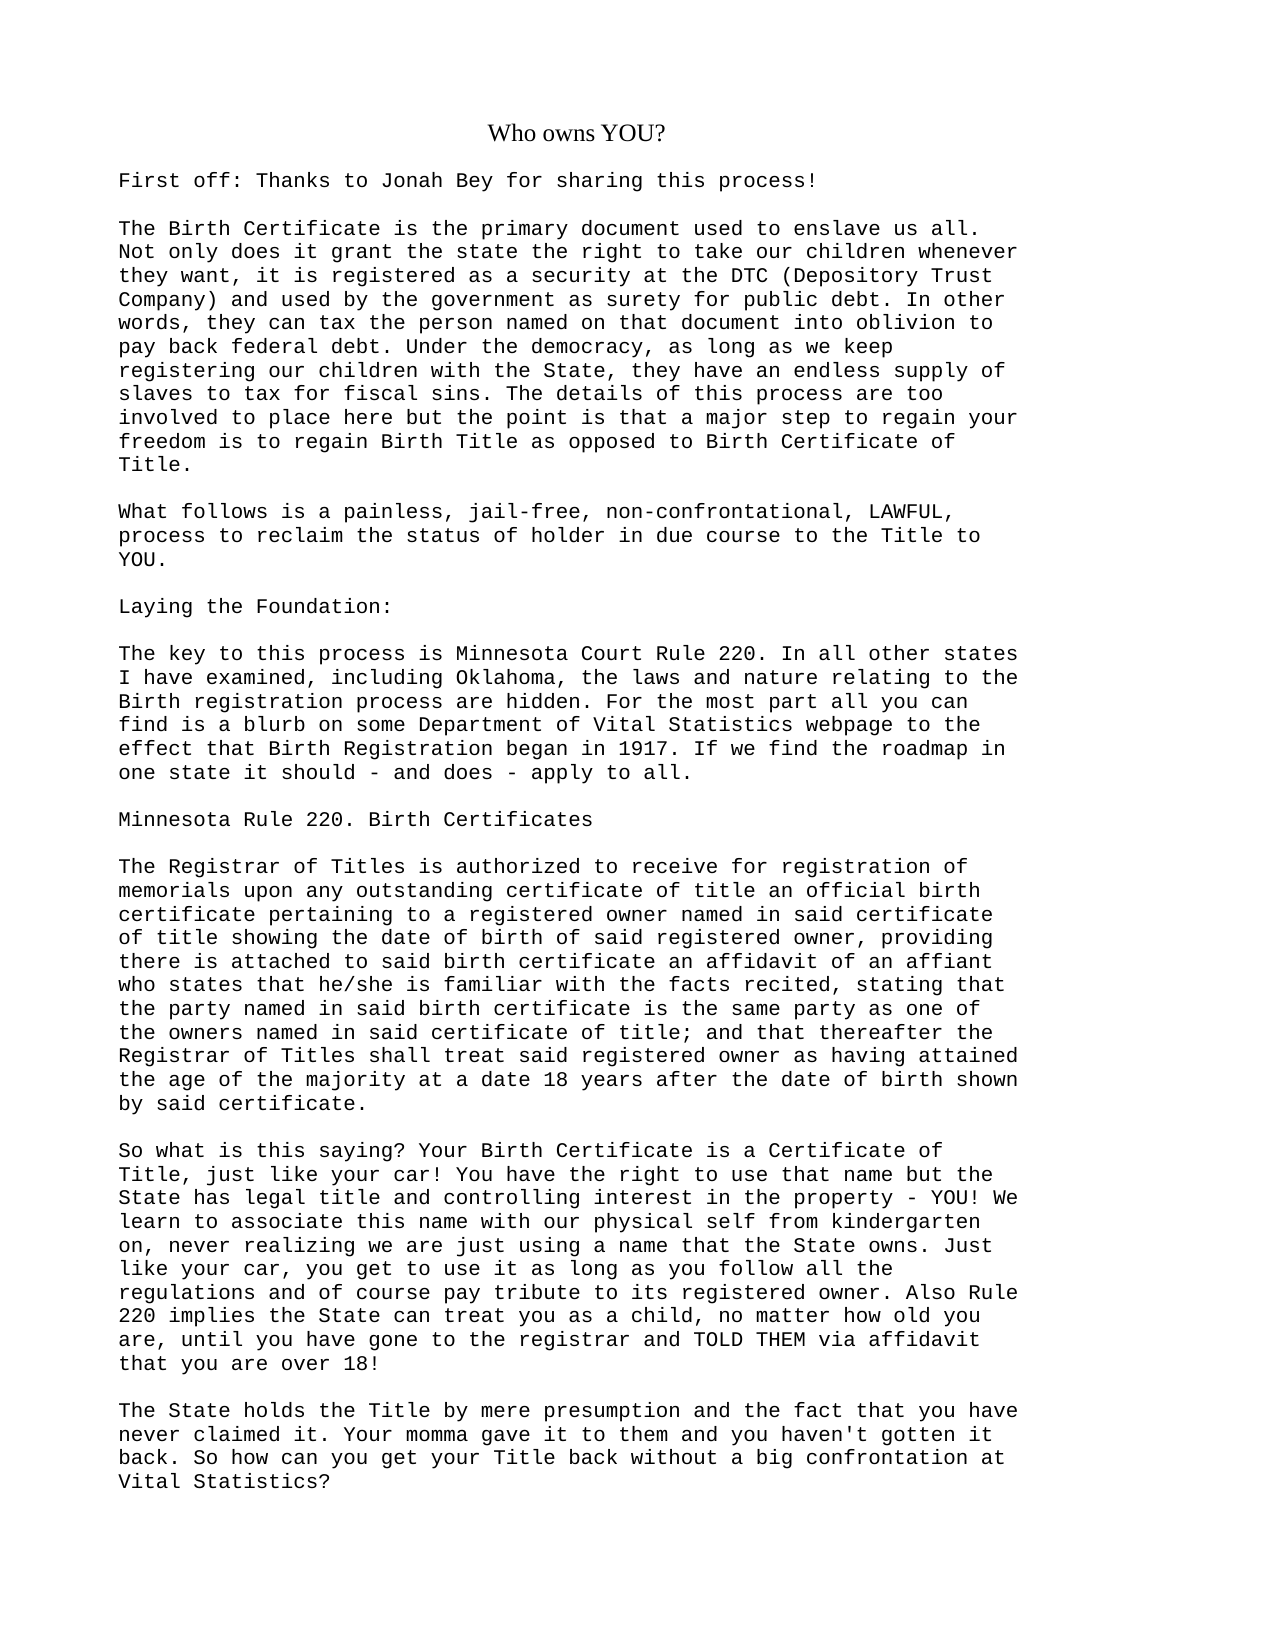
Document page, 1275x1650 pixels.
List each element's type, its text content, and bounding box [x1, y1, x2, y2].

text one state it should - and does - apply to all. [118, 762, 1157, 785]
text What follows is a painless, jail-free, non-confrontational, LAWFUL, [118, 502, 1157, 525]
text The State holds the Title by mere presumption and the fact that you have [118, 1400, 1157, 1424]
text words, they can tax the person named on that document into oblivion to [118, 312, 1157, 336]
text The key to this process is Minnesota Court Rule 220. In all other states [118, 643, 1157, 667]
text back. So how can you get your Title back without a big confrontation at [118, 1447, 1157, 1471]
text Title. [118, 454, 1157, 478]
text slaves to tax for fiscal sins. The details of this process are too [118, 383, 1157, 407]
text First off: Thanks to Jonah Bey for sharing this process! [118, 171, 1157, 194]
text Registrar of Titles shall treat said registered owner as having attained [118, 1045, 1157, 1069]
text they want, it is registered as a security at the DTC (Depository Trust [118, 265, 1157, 289]
text Minnesota Rule 220. Birth Certificates [118, 809, 1157, 833]
text of title showing the date of birth of said registered owner, providing [118, 927, 1157, 951]
text who states that he/she is familiar with the facts recited, stating that [118, 974, 1157, 998]
text that you are over 18! [118, 1353, 1157, 1376]
text YOU. [118, 549, 1157, 572]
text the owners named in said certificate of title; and that thereafter the [118, 1022, 1157, 1045]
text never claimed it. Your momma gave it to them and you haven't gotten it [118, 1424, 1157, 1447]
text Company) and used by the government as surety for public debt. In other [118, 289, 1157, 312]
text regulations and of course pay tribute to its registered owner. Also Rule [118, 1282, 1157, 1306]
text Who owns YOU? [118, 118, 1157, 147]
text pay back federal debt. Under the democracy, as long as we keep [118, 336, 1157, 360]
text memorials upon any outstanding certificate of title an official birth [118, 880, 1157, 903]
text The Birth Certificate is the primary document used to enslave us all. [118, 218, 1157, 241]
text learn to associate this name with our physical self from kindergarten [118, 1211, 1157, 1234]
text Laying the Foundation: [118, 596, 1157, 620]
text Birth registration process are hidden. For the most part all you can [118, 691, 1157, 714]
text I have examined, including Oklahoma, the laws and nature relating to the [118, 667, 1157, 691]
text are, until you have gone to the registrar and TOLD THEM via affidavit [118, 1329, 1157, 1353]
text process to reclaim the status of holder in due course to the Title to [118, 525, 1157, 549]
text there is attached to said birth certificate an affidavit of an affiant [118, 951, 1157, 974]
text on, never realizing we are just using a name that the State owns. Just [118, 1234, 1157, 1258]
text freedom is to regain Birth Title as opposed to Birth Certificate of [118, 431, 1157, 454]
text Not only does it grant the state the right to take our children whenever [118, 241, 1157, 265]
text The Registrar of Titles is authorized to receive for registration of [118, 856, 1157, 880]
text So what is this saying? Your Birth Certificate is a Certificate of [118, 1140, 1157, 1164]
text find is a blurb on some Department of Vital Statistics webpage to the [118, 714, 1157, 738]
text State has legal title and controlling interest in the property - YOU! We [118, 1187, 1157, 1211]
text Title, just like your car! You have the right to use that name but the [118, 1164, 1157, 1187]
text 220 implies the State can treat you as a child, no matter how old you [118, 1306, 1157, 1329]
text involved to place here but the point is that a major step to regain your [118, 407, 1157, 431]
text by said certificate. [118, 1093, 1157, 1116]
text certificate pertaining to a registered owner named in said certificate [118, 903, 1157, 927]
text like your car, you get to use it as long as you follow all the [118, 1258, 1157, 1282]
text the party named in said birth certificate is the same party as one of [118, 998, 1157, 1022]
text registering our children with the State, they have an endless supply of [118, 360, 1157, 383]
text Vital Statistics? [118, 1471, 1157, 1495]
text effect that Birth Registration began in 1917. If we find the roadmap in [118, 738, 1157, 762]
text the age of the majority at a date 18 years after the date of birth shown [118, 1069, 1157, 1093]
